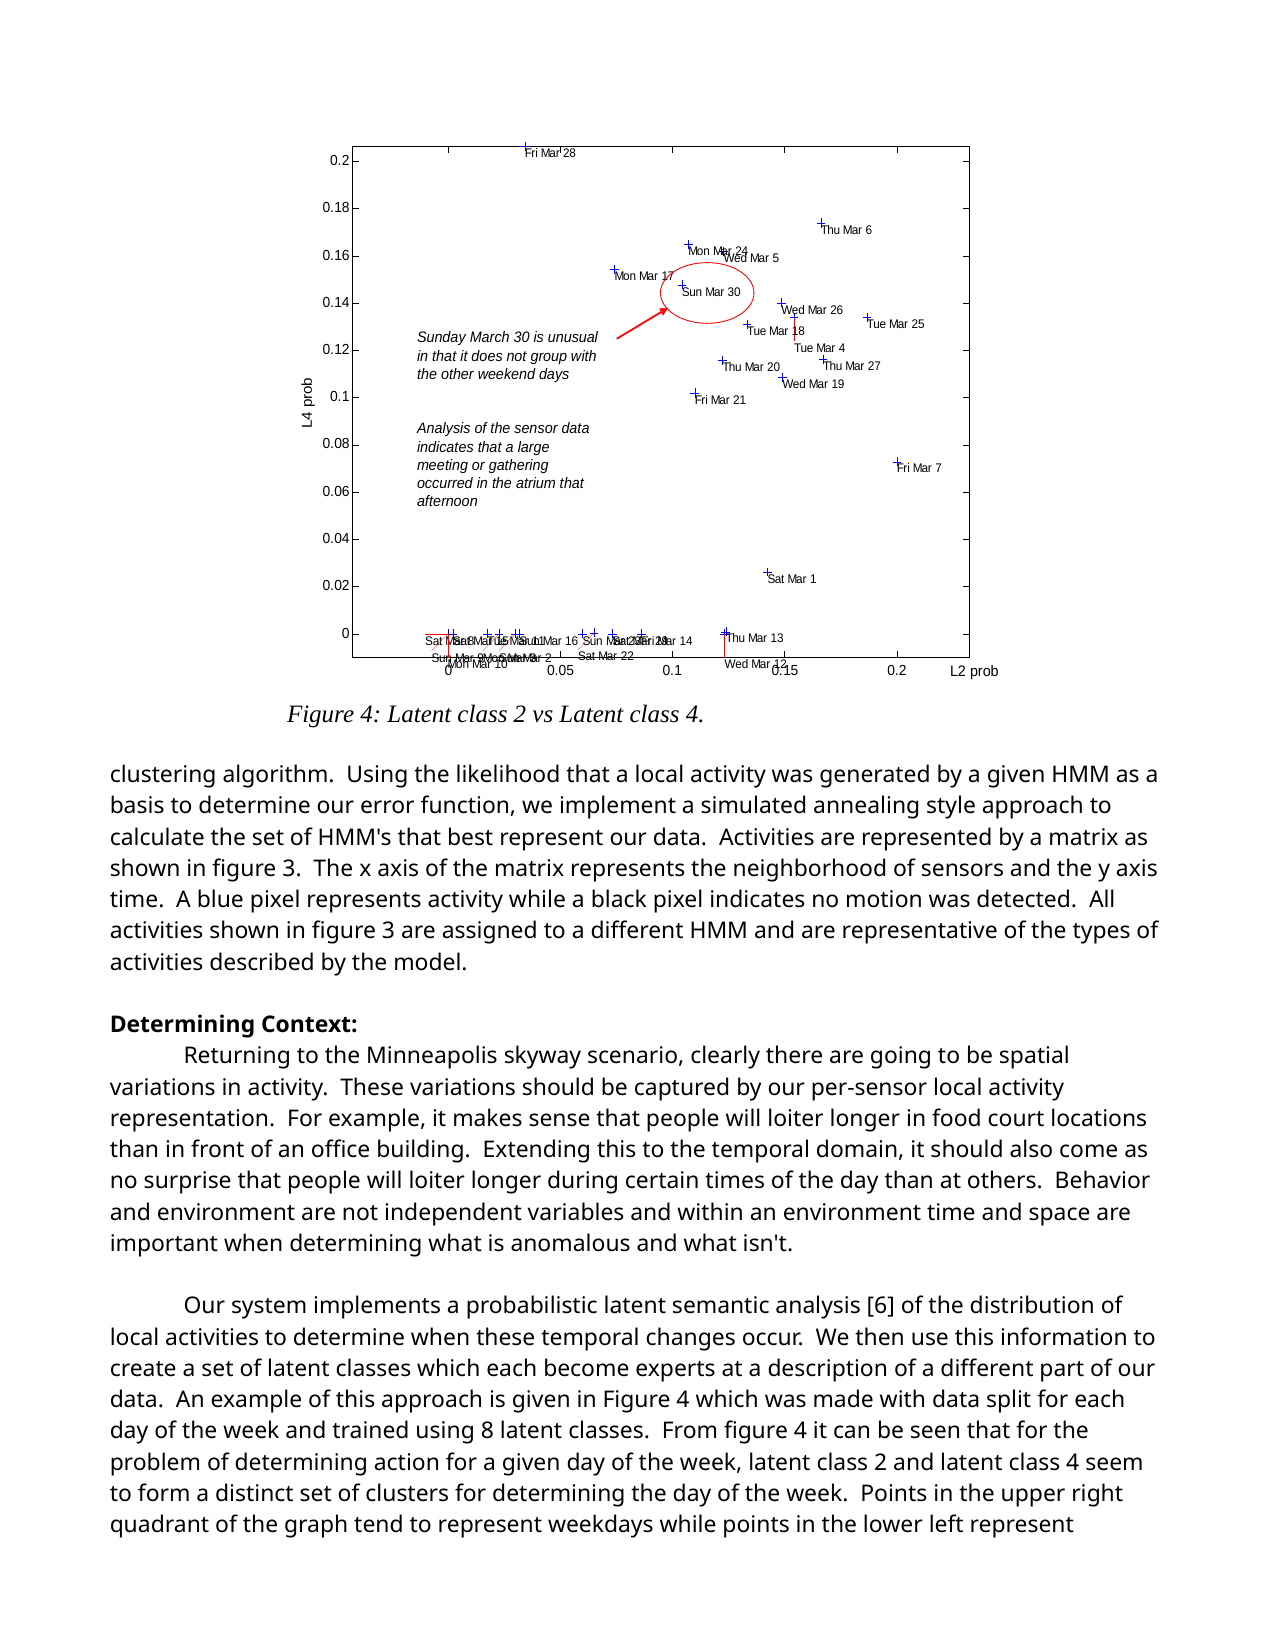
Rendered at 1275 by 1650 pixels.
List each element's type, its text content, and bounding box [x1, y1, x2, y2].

text Figure 4: Latent class 2 vs Latent class 4. [287, 138, 1049, 728]
text clustering algorithm. Using the likelihood that a local activity was generated by a given HMM as a basis to determine our error function, we implement a simulated annealing style approach to calculate the set of HMM's that best represent our data. Activities are represented by a matrix as shown in figure 3. The x axis of the matrix represents the neighborhood of sensors and the y axis time. A blue pixel represents activity while a black pixel indicates no motion was detected. All activities shown in figure 3 are assigned to a different HMM and are representative of the types of activities described by the model. [109, 109, 1166, 977]
text Determining Context: [109, 1008, 1166, 1039]
text Returning to the Minneapolis skyway scenario, clearly there are going to be spatial variations in activity. These variations should be captured by our per-sensor local activity representation. For example, it makes sense that people will loiter longer in food court locations than in front of an office building. Extending this to the temporal domain, it should also come as no surprise that people will loiter longer during certain times of the day than at others. Behavior and environment are not independent variables and within an environment time and space are important when determining what is anomalous and what isn't. [109, 1039, 1166, 1258]
text Our system implements a probabilistic latent semantic analysis [6] of the distribution of local activities to determine when these temporal changes occur. We then use this information to create a set of latent classes which each become experts at a description of a different part of our data. An example of this approach is given in Figure 4 which was made with data split for each day of the week and trained using 8 latent classes. From figure 4 it can be seen that for the problem of determining action for a given day of the week, latent class 2 and latent class 4 seem to form a distinct set of clusters for determining the day of the week. Points in the upper right quadrant of the graph tend to represent weekdays while points in the lower left represent [109, 1289, 1166, 1539]
